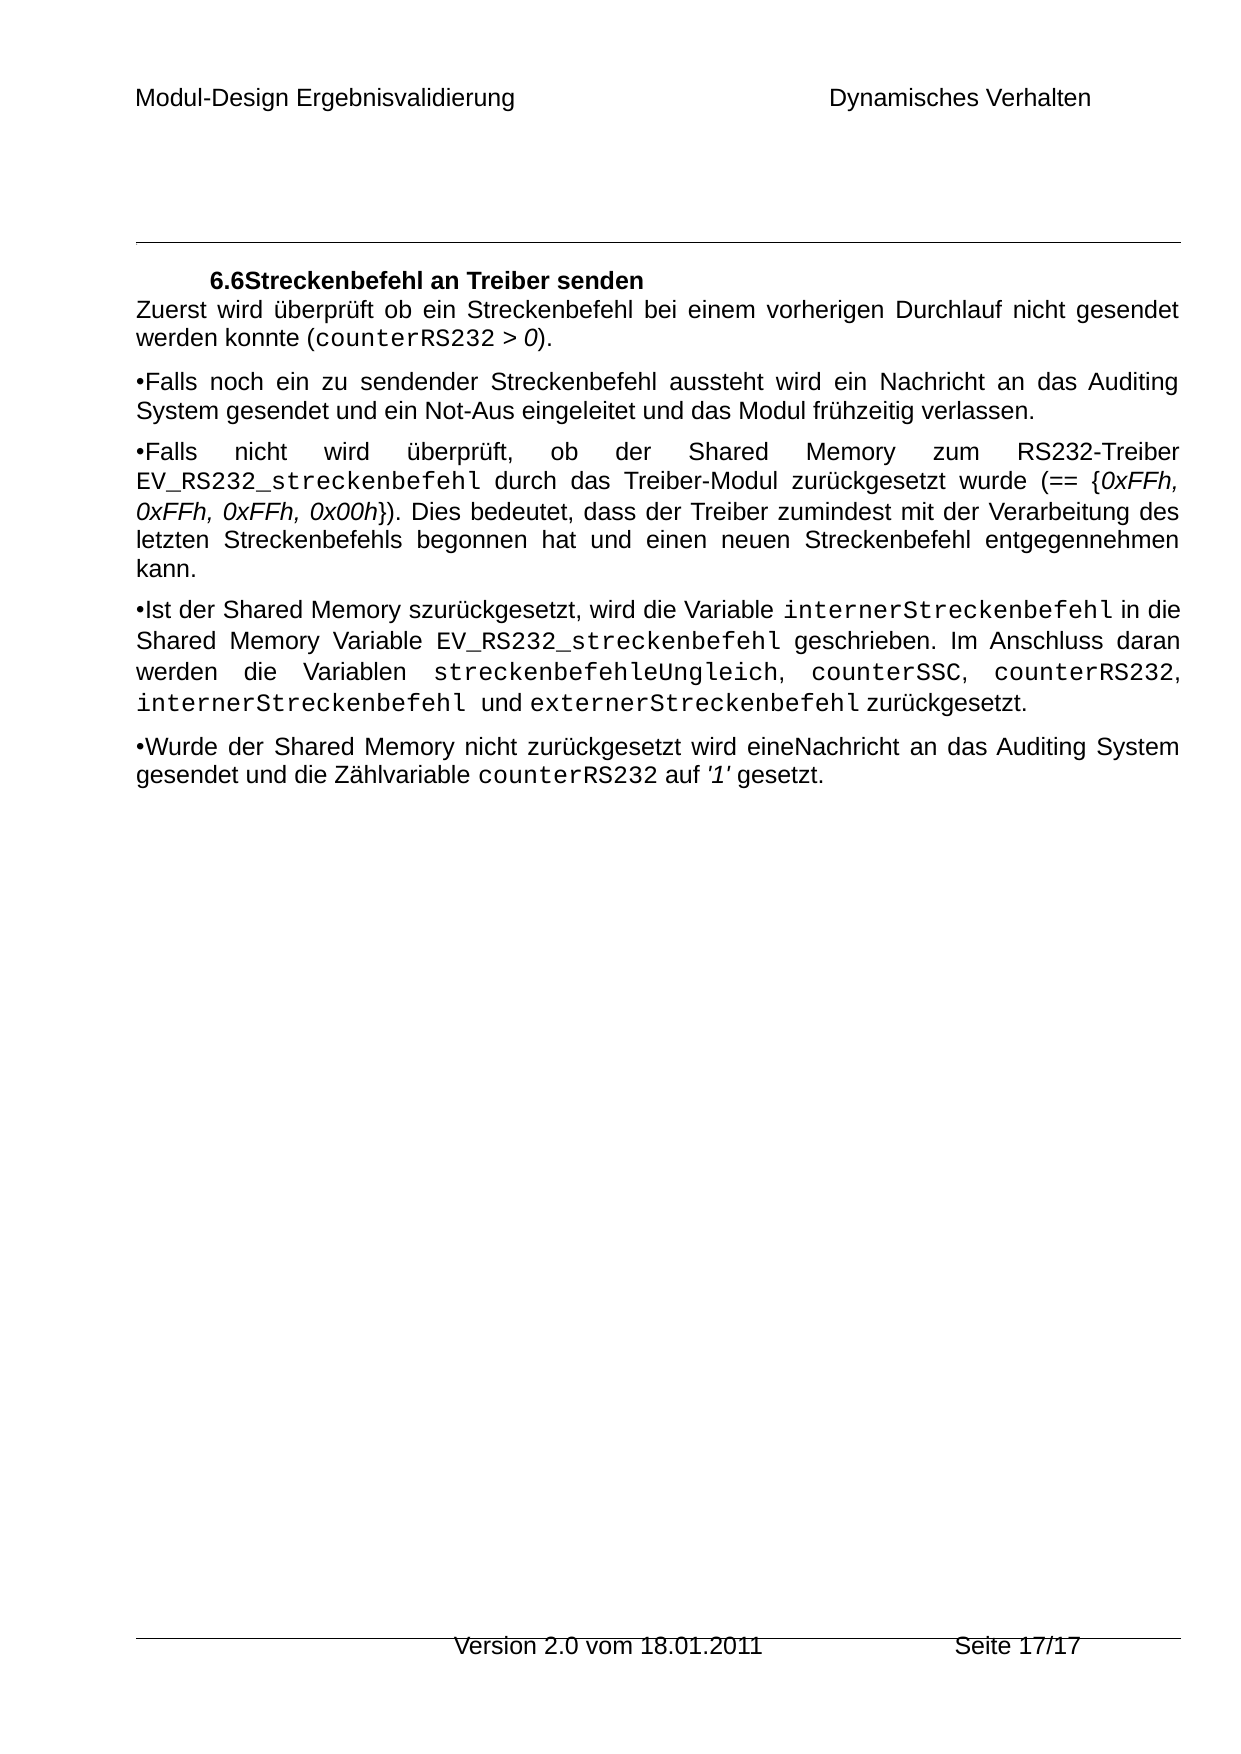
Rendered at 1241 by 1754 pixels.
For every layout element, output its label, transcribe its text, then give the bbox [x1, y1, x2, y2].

subtitle Streckenbefehl an Treiber senden [209, 266, 1181, 294]
list Wurde der Shared Memory nicht zurückgesetzt wird eineNachricht an das Auditing System gesendet und die Zählvariable counterRS232 auf '1' gesetzt. [136, 732, 1181, 791]
text Zuerst wird überprüft ob ein Streckenbefehl bei einem vorherigen Durchlauf nicht gesendet werden konnte (counterRS232 > 0). [136, 294, 1181, 354]
list Falls nicht wird überprüft, ob der Shared Memory zum RS232-Treiber EV_RS232_streckenbefehl durch das Treiber-Modul zurückgesetzt wurde (== {0xFFh, 0xFFh, 0xFFh, 0x00h}). Dies bedeutet, dass der Treiber zumindest mit der Verarbeitung des letzten Streckenbefehls begonnen hat und einen neuen Streckenbefehl entgegennehmen kann. [136, 437, 1181, 583]
list Ist der Shared Memory szurückgesetzt, wird die Variable internerStreckenbefehl in die Shared Memory Variable EV_RS232_streckenbefehl geschrieben. Im Anschluss daran werden die Variablen streckenbefehleUngleich, counterSSC, counterRS232, internerStreckenbefehl und externerStreckenbefehl zurückgesetzt. [136, 595, 1181, 719]
list Falls noch ein zu sendender Streckenbefehl aussteht wird ein Nachricht an das Auditing System gesendet und ein Not-Aus eingeleitet und das Modul frühzeitig verlassen. [136, 367, 1181, 424]
